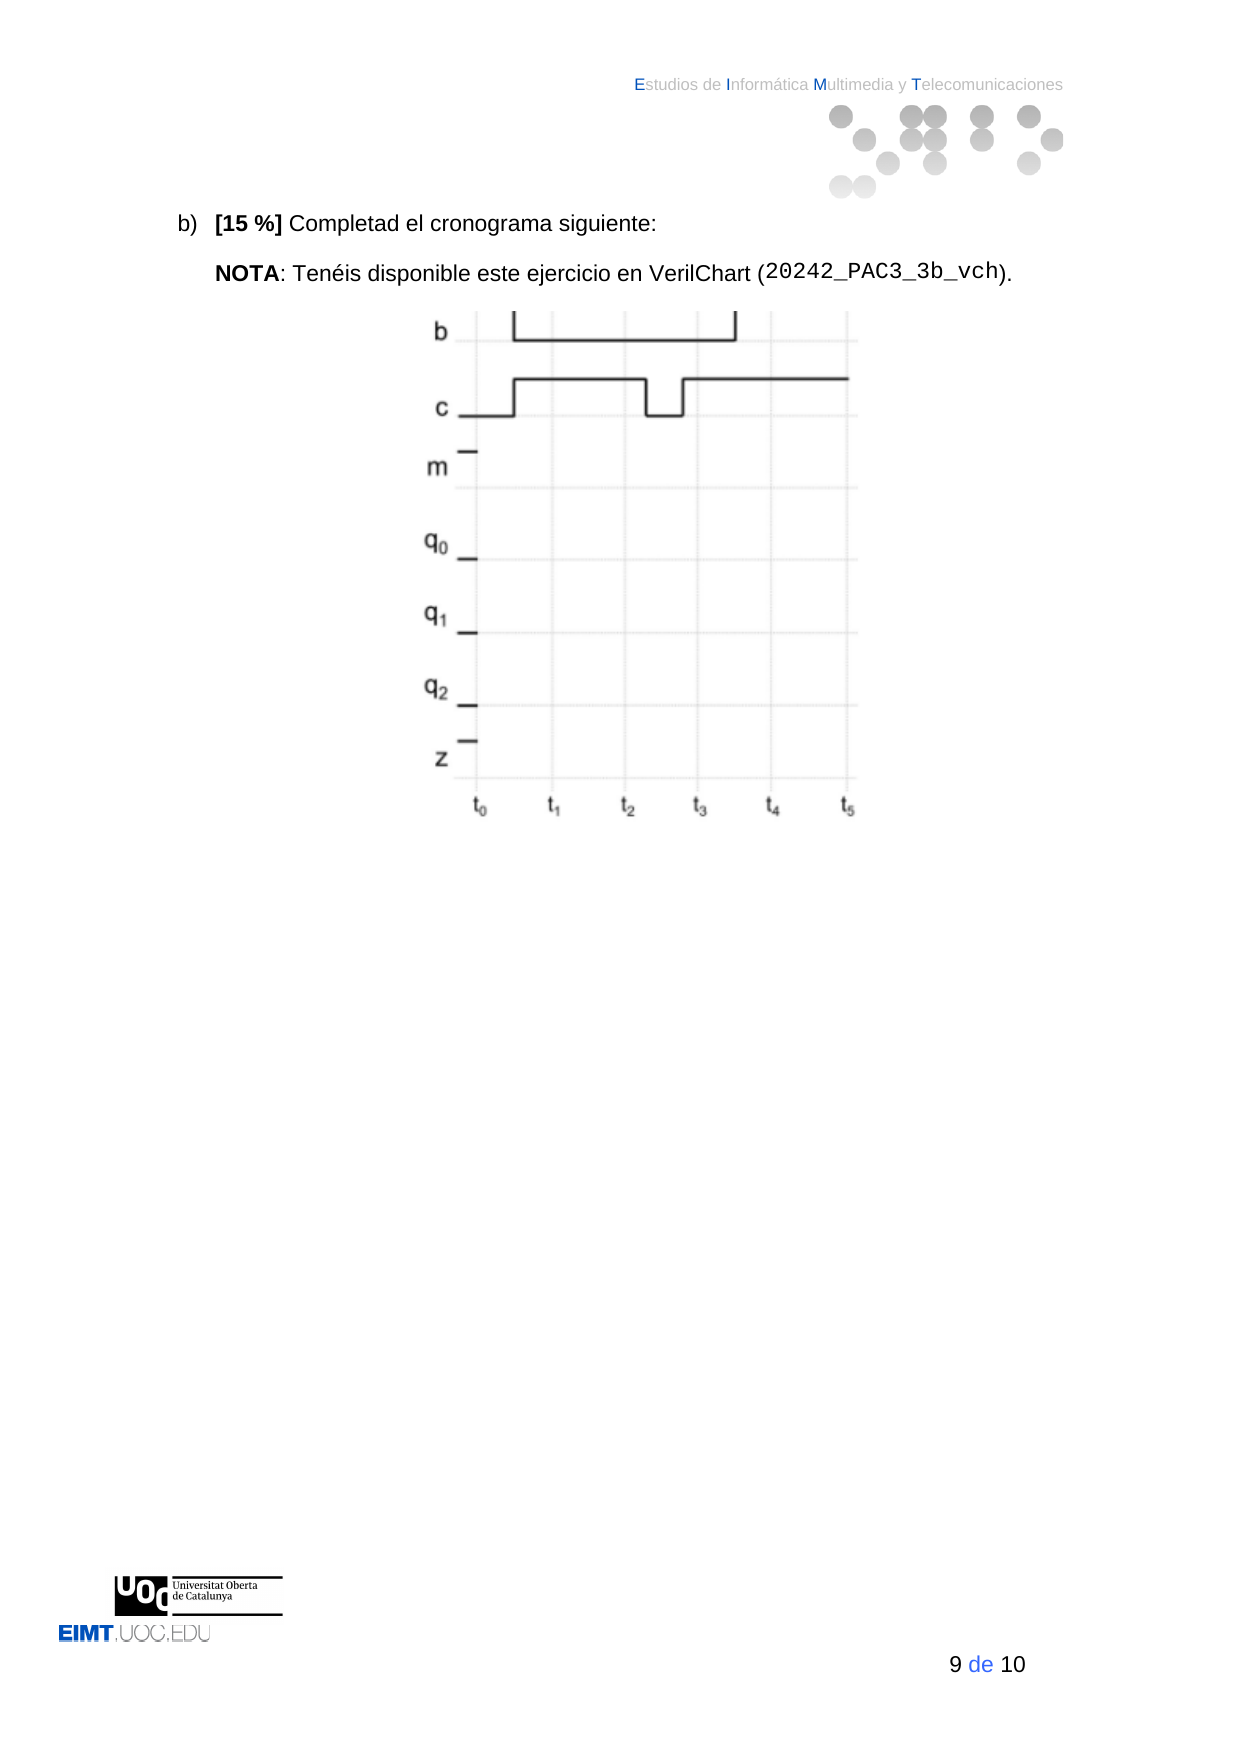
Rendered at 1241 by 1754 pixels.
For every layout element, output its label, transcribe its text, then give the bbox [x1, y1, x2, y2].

picture [409, 311, 869, 826]
subtitle [15 %] Completad el cronograma siguiente: [177, 210, 1063, 235]
picture [829, 94, 1064, 210]
subtitle NOTA: Tenéis disponible este ejercicio en VerilChart (20242_PAC3_3b_vch). [215, 260, 1063, 287]
picture [59, 1567, 285, 1642]
